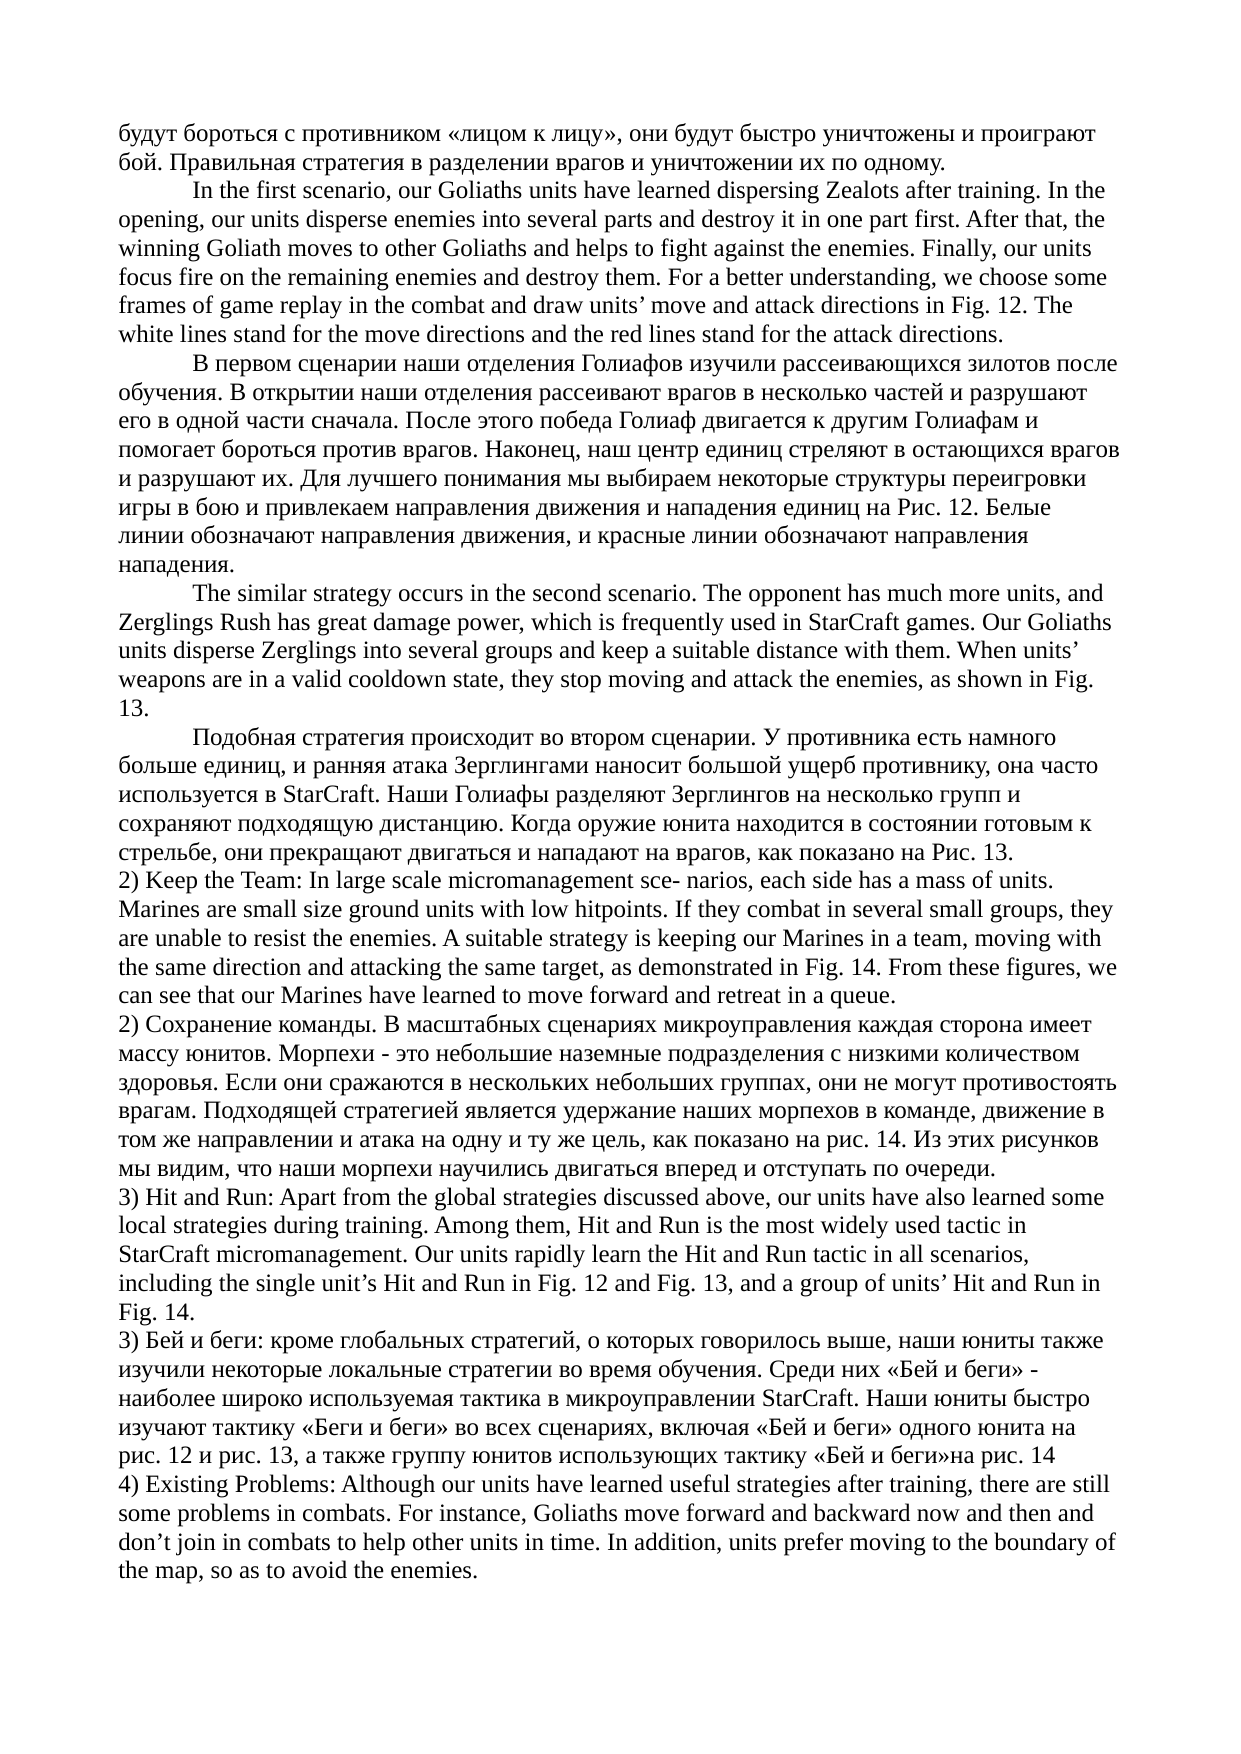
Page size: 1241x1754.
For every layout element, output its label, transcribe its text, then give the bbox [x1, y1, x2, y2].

text The similar strategy occurs in the second scenario. The opponent has much more units, and Zerglings Rush has great damage power, which is frequently used in StarCraft games. Our Goliaths units disperse Zerglings into several groups and keep a suitable distance with them. When units’ weapons are in a valid cooldown state, they stop moving and attack the enemies, as shown in Fig. 13. [118, 578, 1122, 722]
text В первом сценарии наши отделения Голиафов изучили рассеивающихся зилотов после обучения. В открытии наши отделения рассеивают врагов в несколько частей и разрушают его в одной части сначала. После этого победа Голиаф двигается к другим Голиафам и помогает бороться против врагов. Наконец, наш центр единиц стреляют в остающихся врагов и разрушают их. Для лучшего понимания мы выбираем некоторые структуры переигровки игры в бою и привлекаем направления движения и нападения единиц на Рис. 12. Белые линии обозначают направления движения, и красные линии обозначают направления нападения. [118, 348, 1122, 578]
text Подобная стратегия происходит во втором сценарии. У противника есть намного больше единиц, и ранняя атака Зерглингами наносит большой ущерб противнику, она часто используется в StarCraft. Наши Голиафы разделяют Зерглингов на несколько групп и сохраняют подходящую дистанцию. Когда оружие юнита находится в состоянии готовым к стрельбе, они прекращают двигаться и нападают на врагов, как показано на Рис. 13. [118, 722, 1122, 866]
text 4) Existing Problems: Although our units have learned useful strategies after training, there are still some problems in combats. For instance, Goliaths move forward and backward now and then and don’t join in combats to help other units in time. In addition, units prefer moving to the boundary of the map, so as to avoid the enemies. [118, 1469, 1122, 1584]
text 3) Бей и беги: кроме глобальных стратегий, о которых говорилось выше, наши юниты также изучили некоторые локальные стратегии во время обучения. Среди них «Бей и беги» - наиболее широко используемая тактика в микроуправлении StarCraft. Наши юниты быстро изучают тактику «Беги и беги» во всех сценариях, включая «Бей и беги» одного юнита на рис. 12 и рис. 13, а также группу юнитов использующих тактику «Бей и беги»на рис. 14 [118, 1326, 1122, 1469]
text In the first scenario, our Goliaths units have learned dispersing Zealots after training. In the opening, our units disperse enemies into several parts and destroy it in one part first. After that, the winning Goliath moves to other Goliaths and helps to fight against the enemies. Finally, our units focus fire on the remaining enemies and destroy them. For a better understanding, we choose some frames of game replay in the combat and draw units’ move and attack directions in Fig. 12. The white lines stand for the move directions and the red lines stand for the attack directions. [118, 176, 1122, 348]
text будут бороться с противником «лицом к лицу», они будут быстро уничтожены и проиграют бой. Правильная стратегия в разделении врагов и уничтожении их по одному. [118, 118, 1122, 176]
text 3) Hit and Run: Apart from the global strategies discussed above, our units have also learned some local strategies during training. Among them, Hit and Run is the most widely used tactic in StarCraft micromanagement. Our units rapidly learn the Hit and Run tactic in all scenarios, including the single unit’s Hit and Run in Fig. 12 and Fig. 13, and a group of units’ Hit and Run in Fig. 14. [118, 1182, 1122, 1326]
text 2) Keep the Team: In large scale micromanagement sce- narios, each side has a mass of units. Marines are small size ground units with low hitpoints. If they combat in several small groups, they are unable to resist the enemies. A suitable strategy is keeping our Marines in a team, moving with the same direction and attacking the same target, as demonstrated in Fig. 14. From these figures, we can see that our Marines have learned to move forward and retreat in a queue. [118, 866, 1122, 1009]
text 2) Сохранение команды. В масштабных сценариях микроуправления каждая сторона имеет массу юнитов. Морпехи - это небольшие наземные подразделения с низкими количеством здоровья. Если они сражаются в нескольких небольших группах, они не могут противостоять врагам. Подходящей стратегией является удержание наших морпехов в команде, движение в том же направлении и атака на одну и ту же цель, как показано на рис. 14. Из этих рисунков мы видим, что наши морпехи научились двигаться вперед и отступать по очереди. [118, 1009, 1122, 1182]
